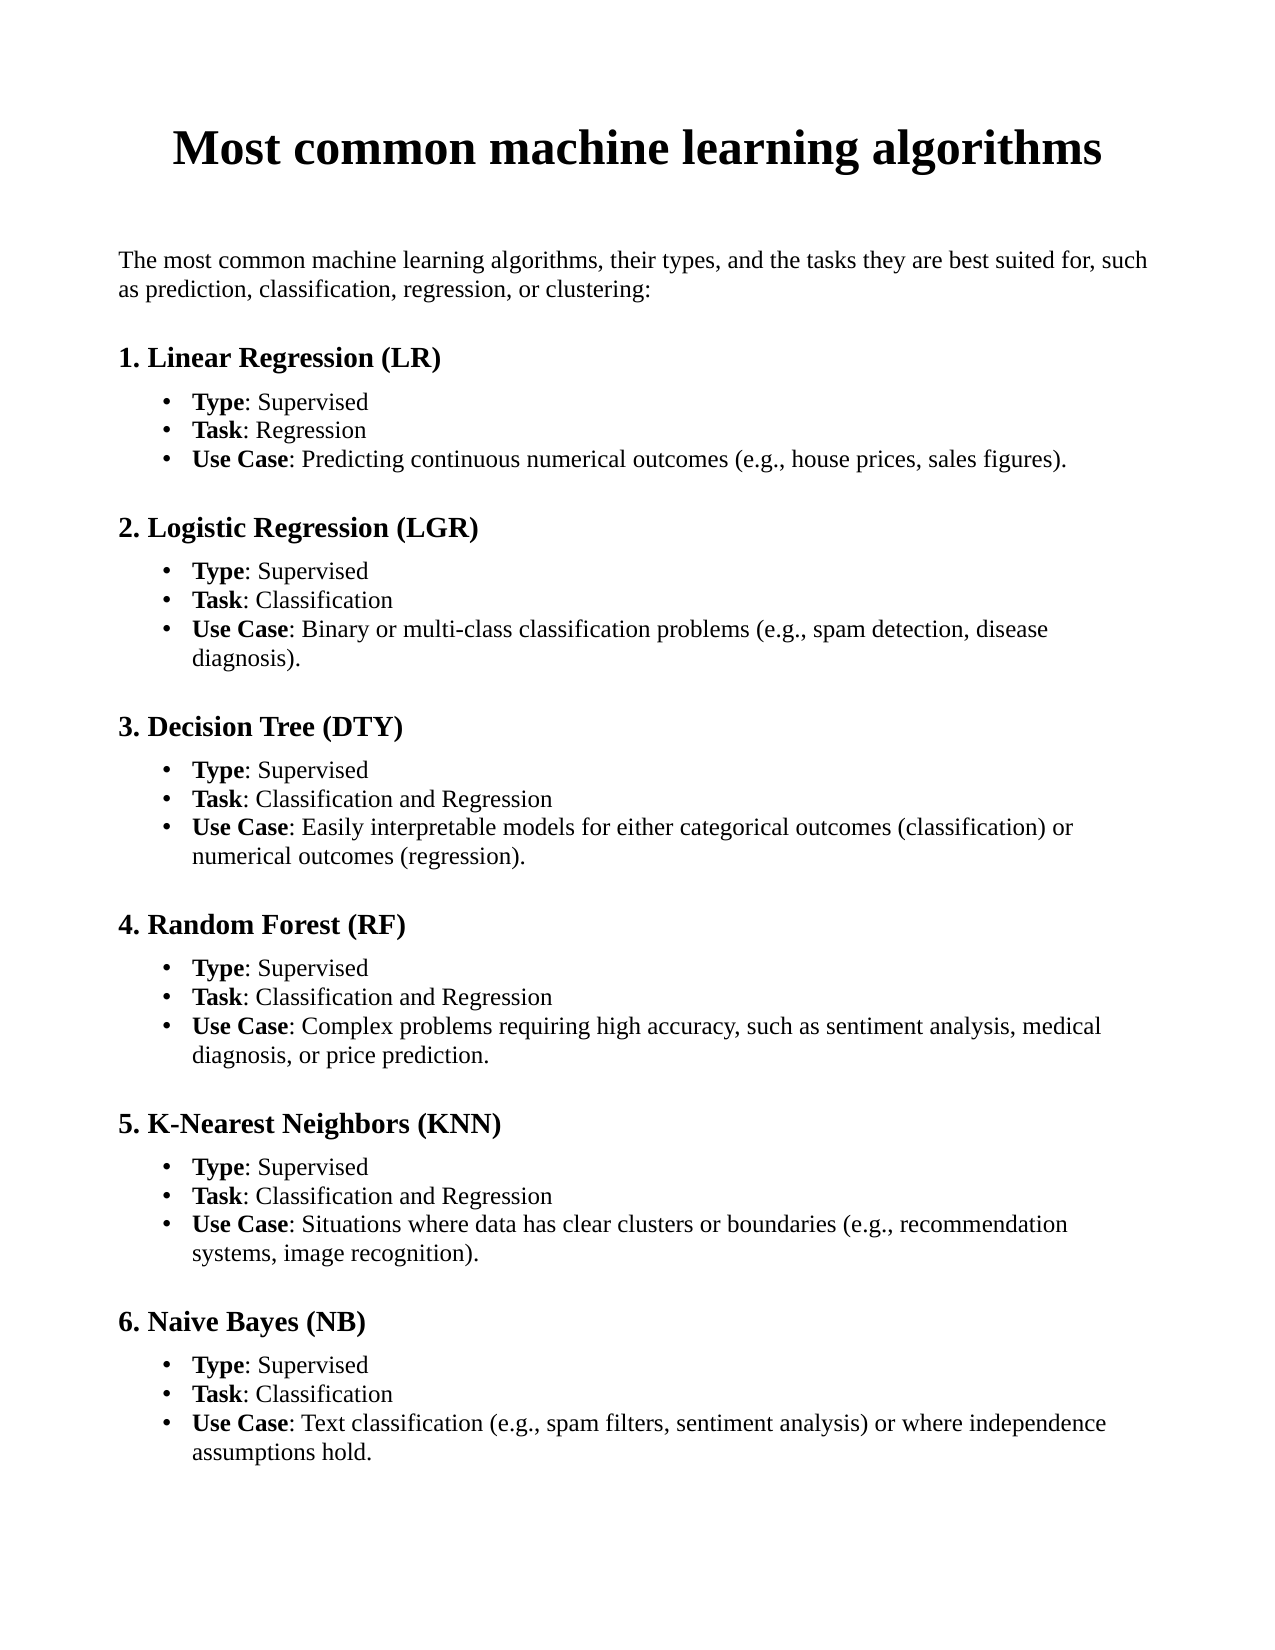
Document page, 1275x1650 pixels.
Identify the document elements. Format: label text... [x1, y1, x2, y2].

list Use Case: Binary or multi-class classification problems (e.g., spam detection, disease diagnosis). [162, 614, 1157, 671]
list Use Case: Predicting continuous numerical outcomes (e.g., house prices, sales figures). [162, 444, 1157, 473]
text Most common machine learning algorithms [118, 118, 1157, 176]
list Use Case: Complex problems requiring high accuracy, such as sentiment analysis, medical diagnosis, or price prediction. [162, 1011, 1157, 1068]
list Use Case: Text classification (e.g., spam filters, sentiment analysis) or where independence assumptions hold. [162, 1408, 1157, 1466]
list Task: Classification and Regression [162, 982, 1157, 1011]
subtitle 6. Naive Bayes (NB) [118, 1304, 1157, 1338]
list Type: Supervised [162, 556, 1157, 585]
list Use Case: Situations where data has clear clusters or boundaries (e.g., recommendation systems, image recognition). [162, 1209, 1157, 1267]
list Task: Regression [162, 415, 1157, 444]
list Task: Classification and Regression [162, 1181, 1157, 1209]
list Task: Classification [162, 585, 1157, 614]
subtitle 4. Random Forest (RF) [118, 907, 1157, 941]
subtitle 5. K-Nearest Neighbors (KNN) [118, 1106, 1157, 1139]
subtitle 2. Logistic Regression (LGR) [118, 510, 1157, 544]
list Type: Supervised [162, 755, 1157, 784]
list Type: Supervised [162, 387, 1157, 415]
subtitle 3. Decision Tree (DTY) [118, 709, 1157, 742]
list Type: Supervised [162, 953, 1157, 982]
list Task: Classification [162, 1379, 1157, 1408]
list Task: Classification and Regression [162, 784, 1157, 812]
list Type: Supervised [162, 1152, 1157, 1181]
list Type: Supervised [162, 1351, 1157, 1379]
list Use Case: Easily interpretable models for either categorical outcomes (classification) or numerical outcomes (regression). [162, 812, 1157, 870]
text The most common machine learning algorithms, their types, and the tasks they are best suited for, such as prediction, classification, regression, or clustering: [118, 246, 1157, 303]
subtitle 1. Linear Regression (LR) [118, 341, 1157, 374]
